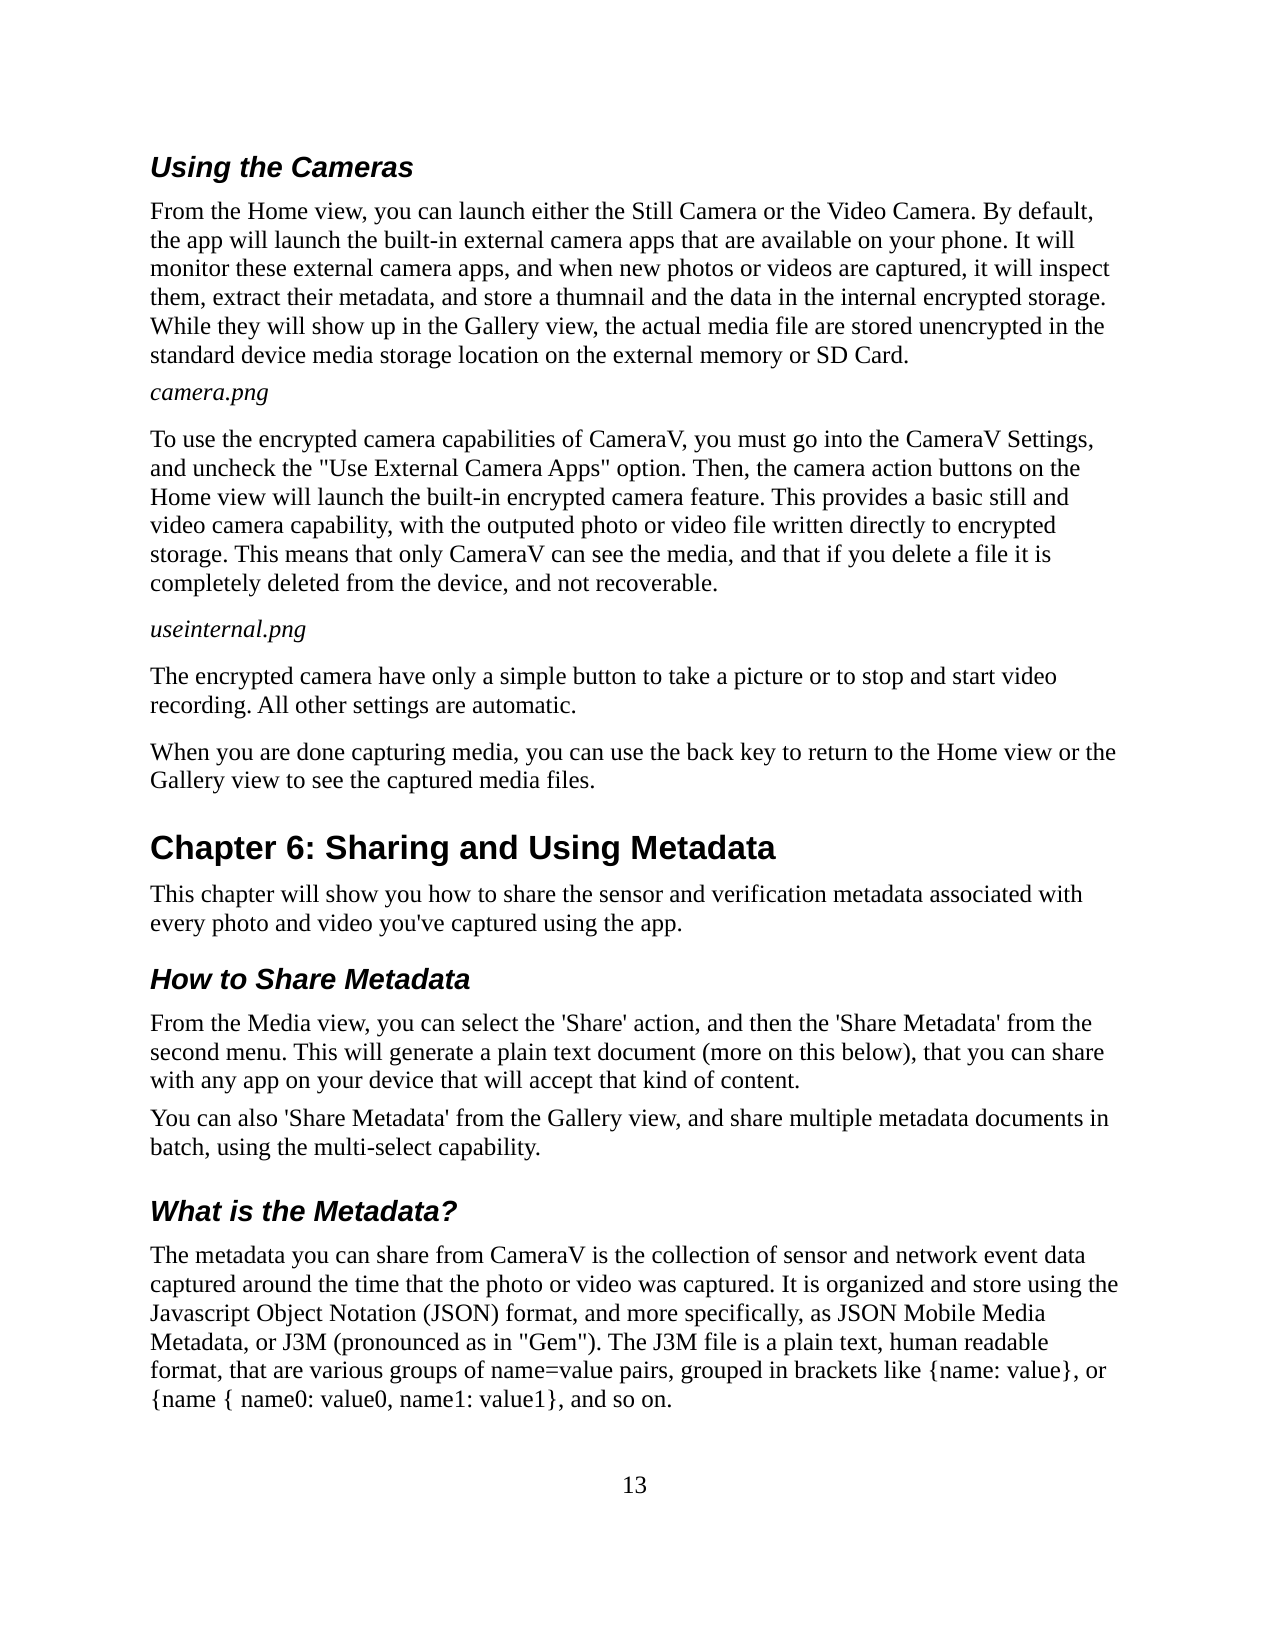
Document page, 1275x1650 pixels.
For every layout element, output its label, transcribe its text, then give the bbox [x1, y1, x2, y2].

text When you are done capturing media, you can use the back key to return to the Home view or the Gallery view to see the captured media files. [150, 737, 1125, 794]
subtitle Using the Cameras [150, 150, 1125, 183]
text You can also 'Share Metadata' from the Gallery view, and share multiple metadata documents in batch, using the multi-select capability. [150, 1103, 1125, 1161]
text From the Media view, you can select the 'Share' action, and then the 'Share Metadata' from the second menu. This will generate a plain text document (more on this below), that you can share with any app on your device that will accept that kind of content. [150, 1008, 1125, 1094]
text useinternal.png [150, 614, 1125, 643]
text From the Home view, you can launch either the Still Camera or the Video Camera. By default, the app will launch the built-in external camera apps that are available on your phone. It will monitor these external camera apps, and when new photos or videos are captured, it will inspect them, extract their metadata, and store a thumnail and the data in the internal encrypted storage. While they will show up in the Gallery view, the actual media file are stored unencrypted in the standard device media storage location on the external memory or SD Card. [150, 196, 1125, 368]
text camera.png [150, 377, 1125, 406]
text This chapter will show you how to share the sensor and verification metadata associated with every photo and video you've captured using the app. [150, 879, 1125, 937]
subtitle How to Share Metadata [150, 962, 1125, 995]
text The encrypted camera have only a simple button to take a picture or to stop and start video recording. All other settings are automatic. [150, 661, 1125, 719]
text To use the encrypted camera capabilities of CameraV, you must go into the CameraV Settings, and uncheck the "Use External Camera Apps" option. Then, the camera action buttons on the Home view will launch the built-in encrypted camera feature. This provides a basic still and video camera capability, with the outputed photo or video file written directly to encrypted storage. This means that only CameraV can see the media, and that if you delete a file it is completely deleted from the device, and not recoverable. [150, 424, 1125, 597]
subtitle Chapter 6: Sharing and Using Metadata [150, 828, 1125, 867]
subtitle What is the Metadata? [150, 1194, 1125, 1228]
text The metadata you can share from CameraV is the collection of sensor and network event data captured around the time that the photo or video was captured. It is organized and store using the Javascript Object Notation (JSON) format, and more specifically, as JSON Mobile Media Metadata, or J3M (pronounced as in "Gem"). The J3M file is a plain text, human readable format, that are various groups of name=value pairs, grouped in brackets like {name: value}, or {name { name0: value0, name1: value1}, and so on. [150, 1241, 1125, 1413]
